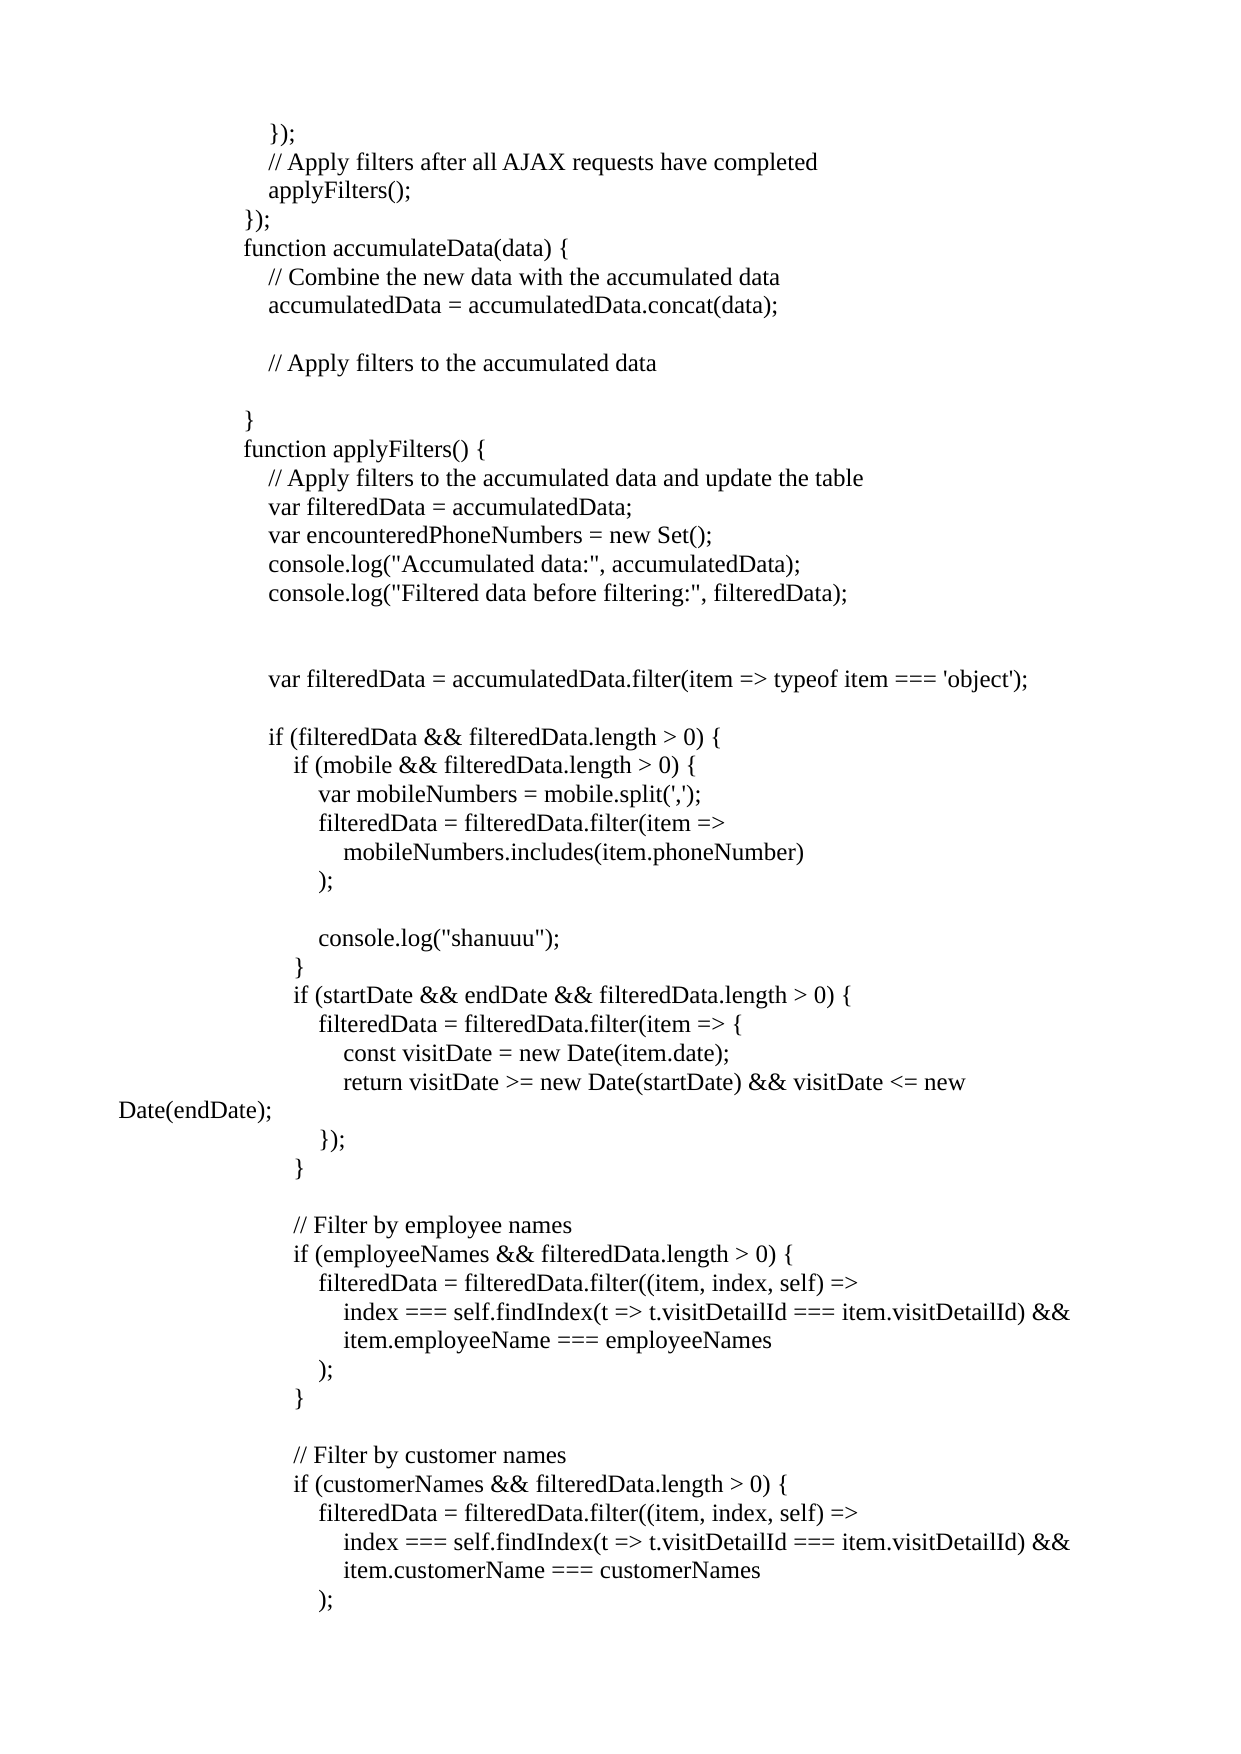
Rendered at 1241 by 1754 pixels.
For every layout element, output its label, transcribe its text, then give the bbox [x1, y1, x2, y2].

text if (filteredData && filteredData.length > 0) { [118, 722, 1122, 751]
text console.log("Accumulated data:", accumulatedData); [118, 549, 1122, 578]
text if (startDate && endDate && filteredData.length > 0) { [118, 981, 1122, 1009]
text accumulatedData = accumulatedData.concat(data); [118, 291, 1122, 319]
text // Filter by employee names [118, 1211, 1122, 1239]
text ); [118, 1354, 1122, 1383]
text var filteredData = accumulatedData; [118, 492, 1122, 521]
text if (employeeNames && filteredData.length > 0) { [118, 1239, 1122, 1268]
text ); [118, 866, 1122, 894]
text var filteredData = accumulatedData.filter(item => typeof item === 'object'); [118, 664, 1122, 693]
text applyFilters(); [118, 176, 1122, 204]
text } [118, 406, 1122, 434]
text var mobileNumbers = mobile.split(','); [118, 779, 1122, 808]
text return visitDate >= new Date(startDate) && visitDate <= new Date(endDate); [118, 1067, 1122, 1124]
text // Apply filters to the accumulated data and update the table [118, 463, 1122, 492]
text function accumulateData(data) { [118, 233, 1122, 262]
text filteredData = filteredData.filter(item => [118, 808, 1122, 837]
text filteredData = filteredData.filter(item => { [118, 1009, 1122, 1038]
text index === self.findIndex(t => t.visitDetailId === item.visitDetailId) && [118, 1527, 1122, 1556]
text } [118, 952, 1122, 981]
text var encounteredPhoneNumbers = new Set(); [118, 521, 1122, 549]
text function applyFilters() { [118, 434, 1122, 463]
text // Apply filters to the accumulated data [118, 348, 1122, 377]
text filteredData = filteredData.filter((item, index, self) => [118, 1268, 1122, 1297]
text index === self.findIndex(t => t.visitDetailId === item.visitDetailId) && [118, 1297, 1122, 1326]
text // Apply filters after all AJAX requests have completed [118, 147, 1122, 176]
text // Filter by customer names [118, 1441, 1122, 1469]
text }); [118, 118, 1122, 147]
text if (mobile && filteredData.length > 0) { [118, 751, 1122, 779]
text // Combine the new data with the accumulated data [118, 262, 1122, 291]
text }); [118, 204, 1122, 233]
text item.employeeName === employeeNames [118, 1326, 1122, 1354]
text if (customerNames && filteredData.length > 0) { [118, 1469, 1122, 1498]
text mobileNumbers.includes(item.phoneNumber) [118, 837, 1122, 866]
text ); [118, 1584, 1122, 1613]
text console.log("shanuuu"); [118, 923, 1122, 952]
text const visitDate = new Date(item.date); [118, 1038, 1122, 1067]
text item.customerName === customerNames [118, 1556, 1122, 1584]
text } [118, 1383, 1122, 1412]
text } [118, 1153, 1122, 1182]
text console.log("Filtered data before filtering:", filteredData); [118, 578, 1122, 607]
text filteredData = filteredData.filter((item, index, self) => [118, 1498, 1122, 1527]
text }); [118, 1124, 1122, 1153]
